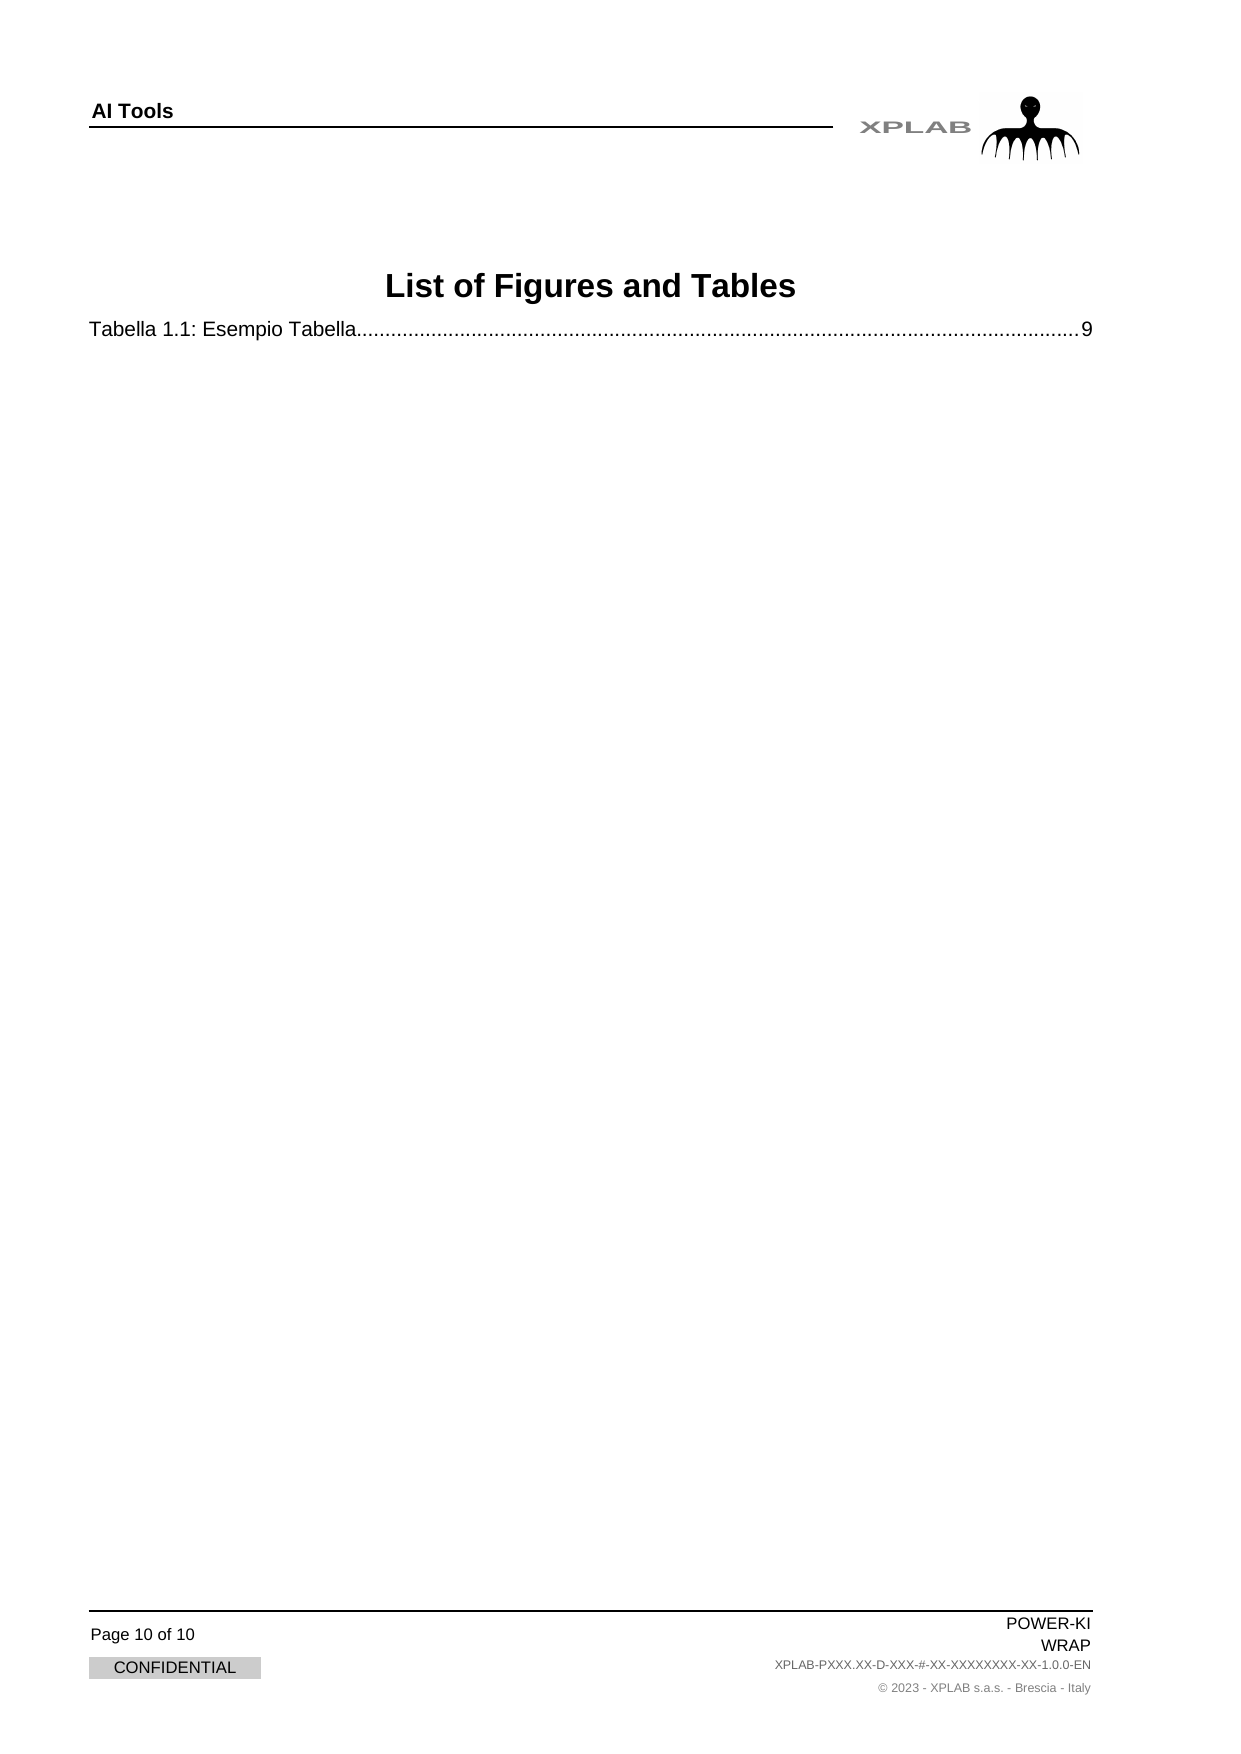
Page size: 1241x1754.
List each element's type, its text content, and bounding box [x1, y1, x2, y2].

text Tabella 1.1: Esempio Tabella 9 [88, 317, 1093, 341]
picture [978, 92, 1083, 164]
subtitle List of Figures and Tables [88, 268, 1093, 305]
